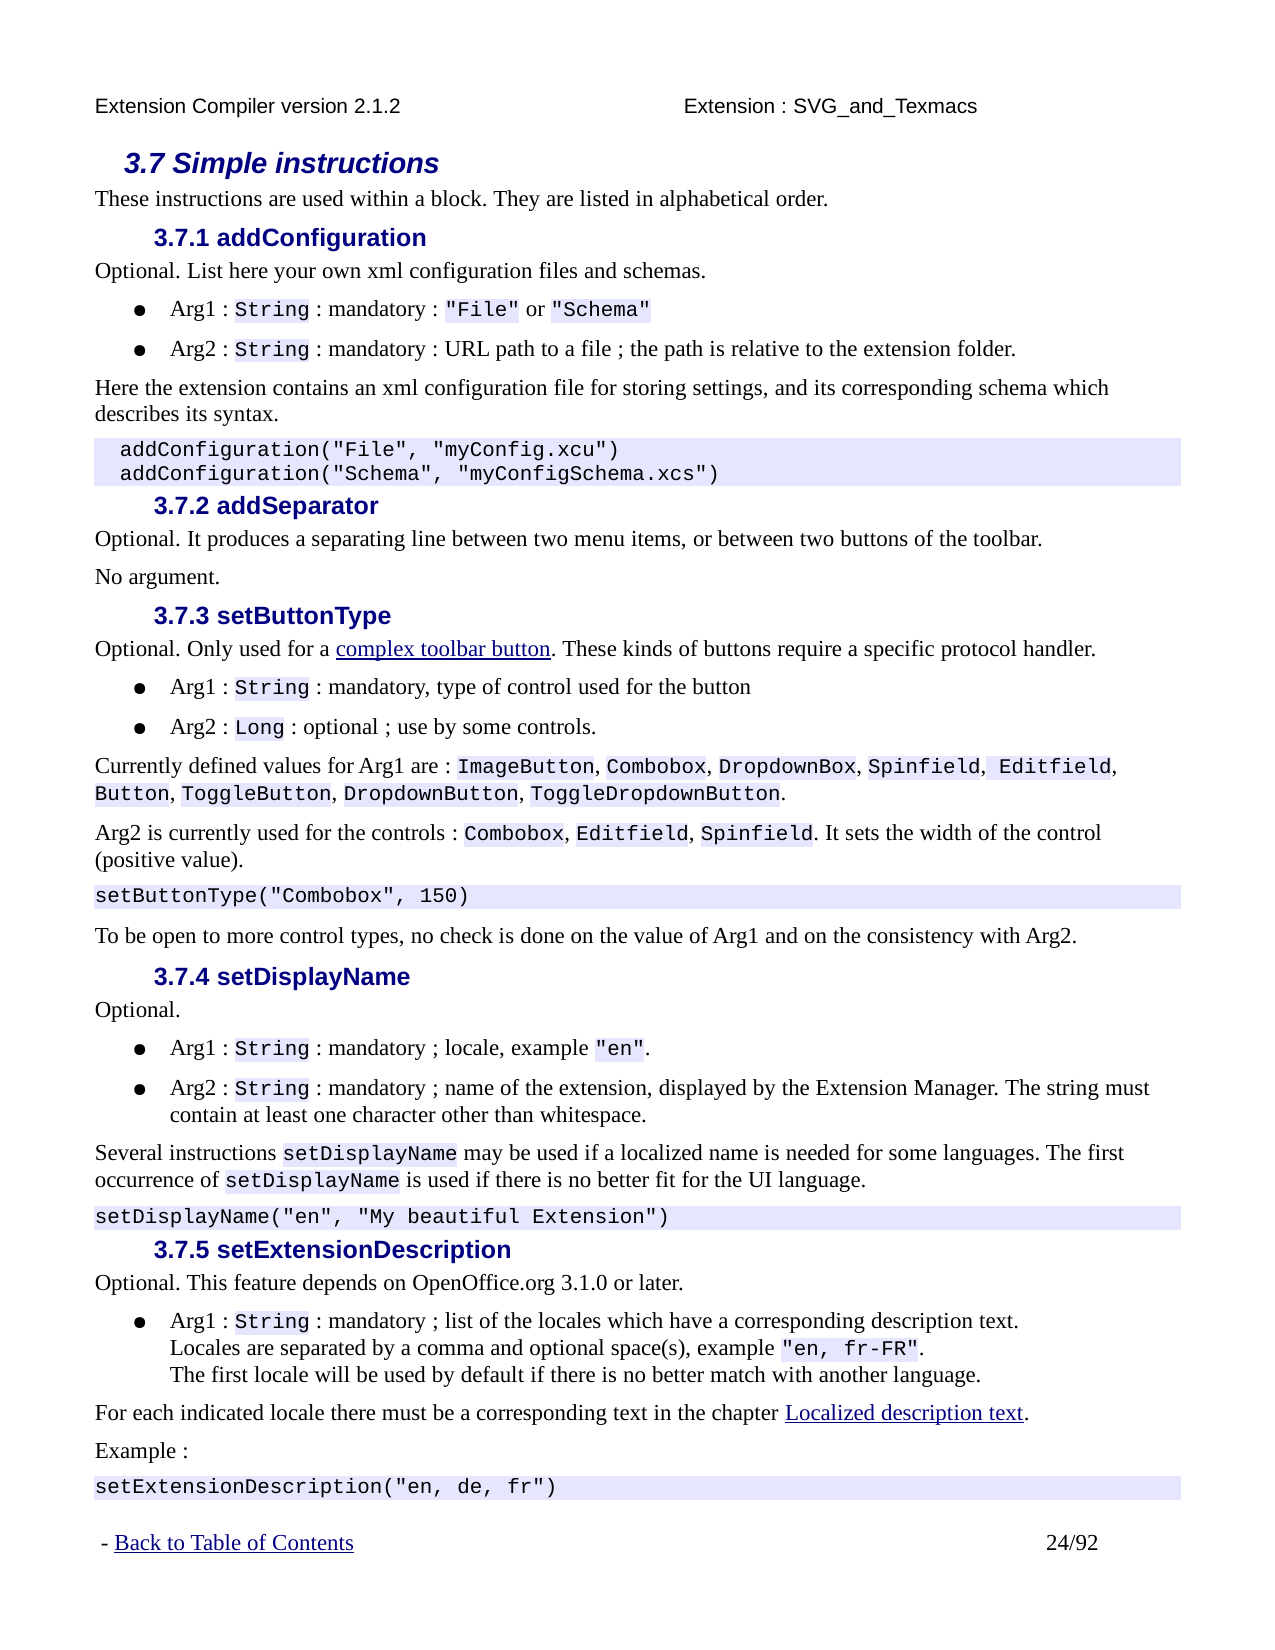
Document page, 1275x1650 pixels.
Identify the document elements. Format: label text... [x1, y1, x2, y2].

list Arg2 : String : mandatory ; name of the extension, displayed by the Extension Manager. The string must contain at least one character other than whitespace. [132, 1075, 1181, 1127]
list Arg2 : Long : optional ; use by some controls. [132, 714, 1181, 741]
list Arg1 : String : mandatory ; list of the locales which have a corresponding description text. Locales are separated by a comma and optional space(s), example "en, fr-FR". The first locale will be used by default if there is no better match with another language. [132, 1308, 1181, 1388]
text No argument. [94, 564, 1181, 590]
list Arg1 : String : mandatory, type of control used for the button [132, 674, 1181, 701]
subtitle setDisplayName [153, 963, 1181, 991]
text For each indicated locale there must be a corresponding text in the chapter Localized description text. [94, 1400, 1181, 1426]
text Optional. List here your own xml configuration files and schemas. [94, 258, 1181, 283]
subtitle setExtensionDescription [153, 1236, 1181, 1264]
subtitle addSeparator [153, 492, 1181, 520]
subtitle Simple instructions [124, 147, 1181, 180]
text Optional. This feature depends on OpenOffice.org 3.1.0 or later. [94, 1270, 1181, 1296]
list Arg2 : String : mandatory : URL path to a file ; the path is relative to the extension folder. [132, 335, 1181, 362]
text Currently defined values for Arg1 are : ImageButton, Combobox, DropdownBox, Spinfield, Editfield, Button, ToggleButton, DropdownButton, ToggleDropdownButton. [94, 753, 1181, 807]
list Arg1 : String : mandatory ; locale, example "en". [132, 1035, 1181, 1062]
text Optional. It produces a separating line between two menu items, or between two buttons of the toolbar. [94, 526, 1181, 552]
text setDisplayName("en", "My beautiful Extension") [94, 1206, 1181, 1230]
text Several instructions setDisplayName may be used if a localized name is needed for some languages. The first occurrence of setDisplayName is used if there is no better fit for the UI language. [94, 1140, 1181, 1194]
text Example : [94, 1438, 1181, 1464]
text Optional. [94, 997, 1181, 1023]
list Arg1 : String : mandatory : "File" or "Schema" [132, 296, 1181, 323]
text setButtonType("Combobox", 150) [94, 885, 1181, 909]
text Here the extension contains an xml configuration file for storing settings, and its corresponding schema which describes its syntax. [94, 375, 1181, 426]
text addConfiguration("File", "myConfig.xcu") [94, 438, 1181, 462]
subtitle addConfiguration [153, 224, 1181, 252]
text Arg2 is currently used for the controls : Combobox, Editfield, Spinfield. It sets the width of the control (positive value). [94, 820, 1181, 872]
subtitle setButtonType [153, 602, 1181, 630]
text setExtensionDescription("en, de, fr") [94, 1476, 1181, 1500]
text These instructions are used within a block. They are listed in alphabetical order. [94, 186, 1181, 211]
text addConfiguration("Schema", "myConfigSchema.xcs") [94, 462, 1181, 486]
text Optional. Only used for a complex toolbar button. These kinds of buttons require a specific protocol handler. [94, 636, 1181, 662]
text To be open to more control types, no check is done on the value of Arg1 and on the consistency with Arg2. [94, 923, 1181, 949]
